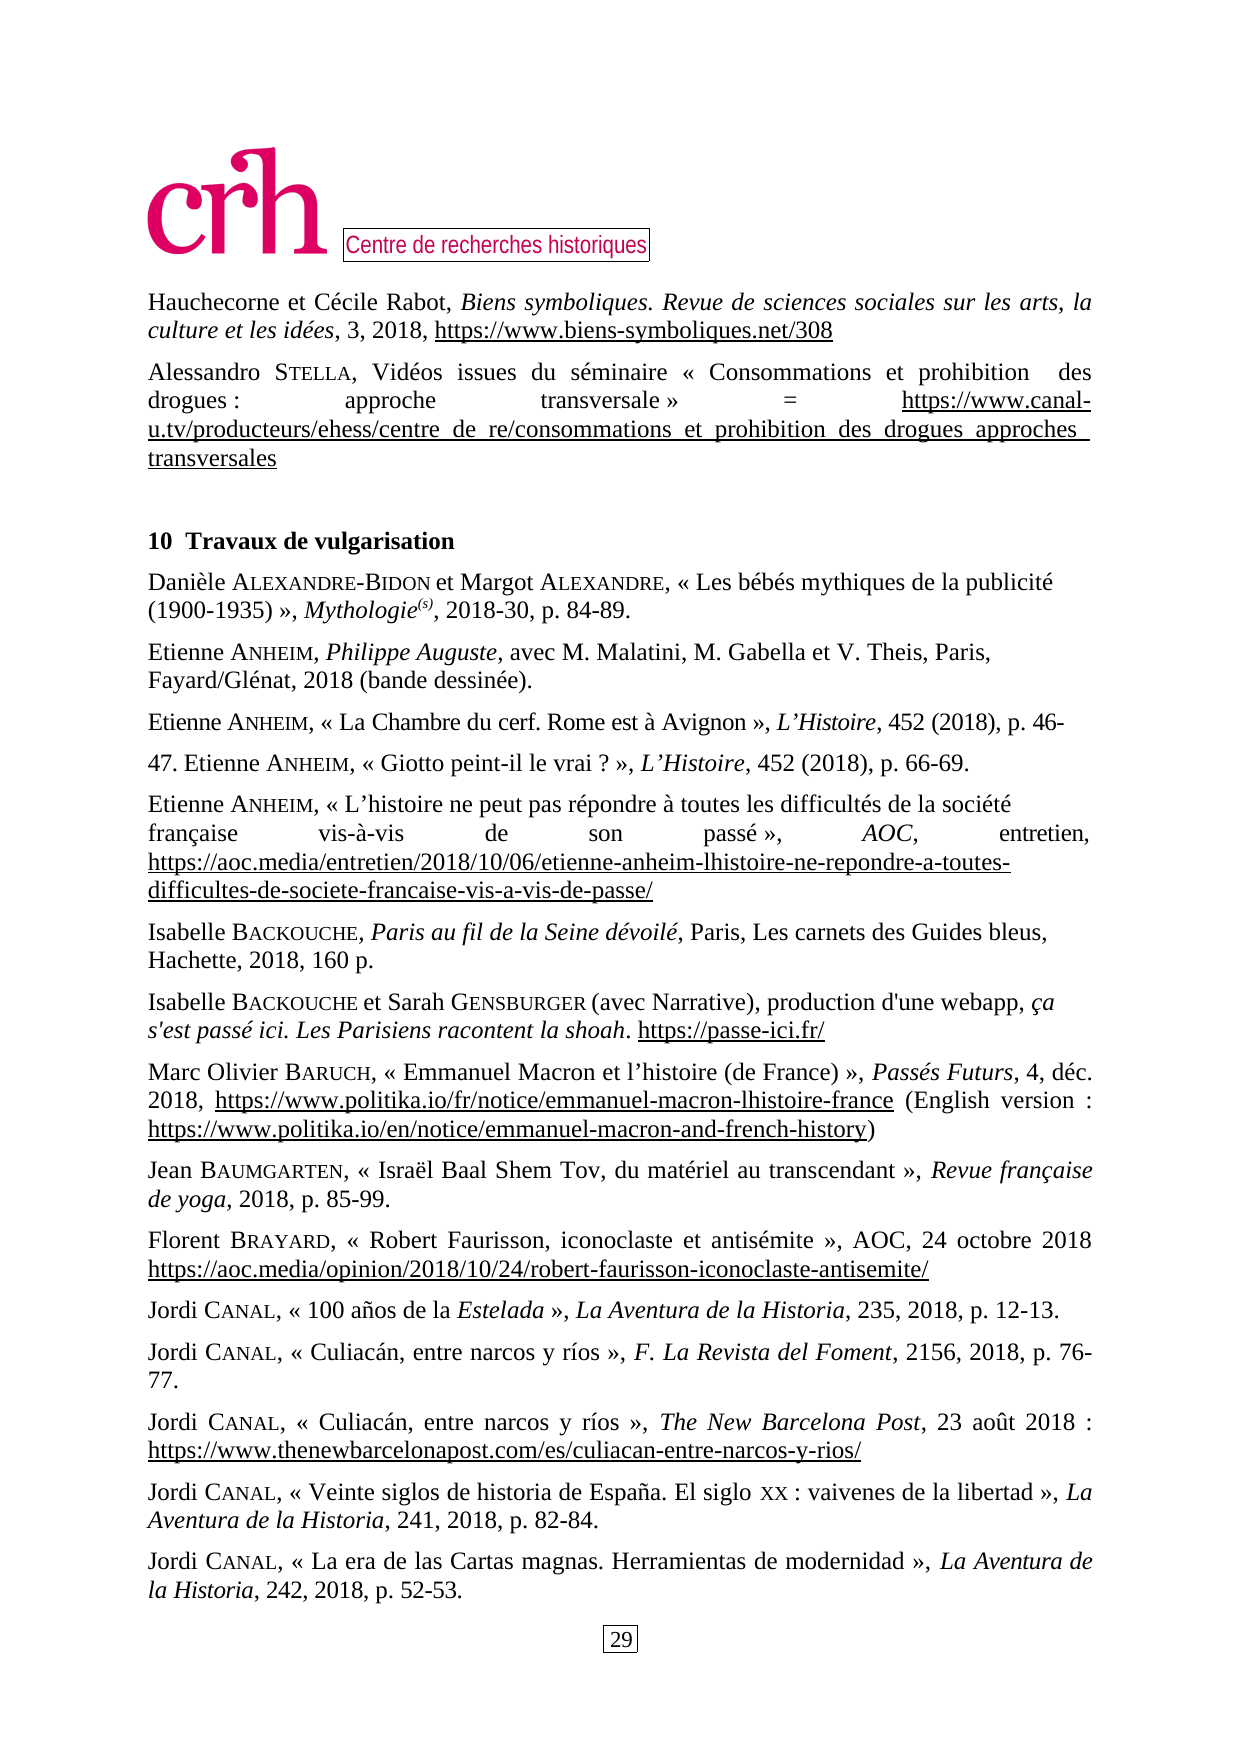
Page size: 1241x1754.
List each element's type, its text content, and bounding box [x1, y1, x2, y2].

text Etienne ANHEIM, Philippe Auguste, avec M. Malatini, M. Gabella et V. Theis, Paris, Fayard/Glénat, 2018 (bande dessinée). [148, 637, 1105, 694]
picture [147, 147, 327, 254]
text Jean BAUMGARTEN, « Israël Baal Shem Tov, du matériel au transcendant », Revue française de yoga, 2018, p. 85-99. [148, 1155, 1093, 1213]
text Etienne ANHEIM, « L’histoire ne peut pas répondre à toutes les difficultés de la société française vis-à-vis de son passé », AOC, entretien, https://aoc.media/entretien/2018/10/06/etienne-anheim-lhistoire-ne-repondre-a-toutes- difficultes-de-societe-francaise-vis-a-vis-de-passe/ [148, 789, 1093, 904]
text Jordi CANAL, « La era de las Cartas magnas. Herramientas de modernidad », La Aventura de la Historia, 242, 2018, p. 52-53. [148, 1546, 1093, 1604]
text Jordi CANAL, « Veinte siglos de historia de España. El siglo XX : vaivenes de la libertad », La Aventura de la Historia, 241, 2018, p. 82-84. [148, 1477, 1093, 1534]
text Jordi CANAL, « Culiacán, entre narcos y ríos », F. La Revista del Foment, 2156, 2018, p. 76- 77. [148, 1337, 1093, 1394]
text Alessandro STELLA, Vidéos issues du séminaire « Consommations et prohibition des drogues : approche transversale » = https://www.canal- u.tv/producteurs/ehess/centre_de_re/consommations_et_prohibition_des_drogues_approches_ transversales [148, 357, 1093, 472]
text Isabelle BACKOUCHE et Sarah GENSBURGER (avec Narrative), production d'une webapp, ça s'est passé ici. Les Parisiens racontent la shoah. https://passe-ici.fr/ [148, 987, 1078, 1044]
text Jordi CANAL, « Culiacán, entre narcos y ríos », The New Barcelona Post, 23 août 2018 : https://www.thenewbarcelonapost.com/es/culiacan-entre-narcos-y-rios/ [148, 1407, 1093, 1464]
text Danièle ALEXANDRE-BIDON et Margot ALEXANDRE, « Les bébés mythiques de la publicité (1900-1935) », Mythologie(s), 2018-30, p. 84-89. [148, 567, 1093, 624]
subtitle Travaux de vulgarisation [147, 526, 1105, 554]
text Marc Olivier BARUCH, « Emmanuel Macron et l’histoire (de France) », Passés Futurs, 4, déc. 2018, https://www.politika.io/fr/notice/emmanuel-macron-lhistoire-france (English version : https://www.politika.io/en/notice/emmanuel-macron-and-french-history) [148, 1057, 1093, 1143]
text Hauchecorne et Cécile Rabot, Biens symboliques. Revue de sciences sociales sur les arts, la culture et les idées, 3, 2018, https://www.biens-symboliques.net/308 [148, 287, 1093, 344]
text Jordi CANAL, « 100 años de la Estelada », La Aventura de la Historia, 235, 2018, p. 12-13. [148, 1295, 1105, 1324]
text Florent BRAYARD, « Robert Faurisson, iconoclaste et antisémite », AOC, 24 octobre 2018 https://aoc.media/opinion/2018/10/24/robert-faurisson-iconoclaste-antisemite/ [148, 1225, 1093, 1283]
text Etienne ANHEIM, « La Chambre du cerf. Rome est à Avignon », L’Histoire, 452 (2018), p. 46-47. Etienne ANHEIM, « Giotto peint-il le vrai ? », L’Histoire, 452 (2018), p. 66-69. [148, 707, 1090, 776]
text Isabelle BACKOUCHE, Paris au fil de la Seine dévoilé, Paris, Les carnets des Guides bleus, Hachette, 2018, 160 p. [148, 917, 1105, 974]
